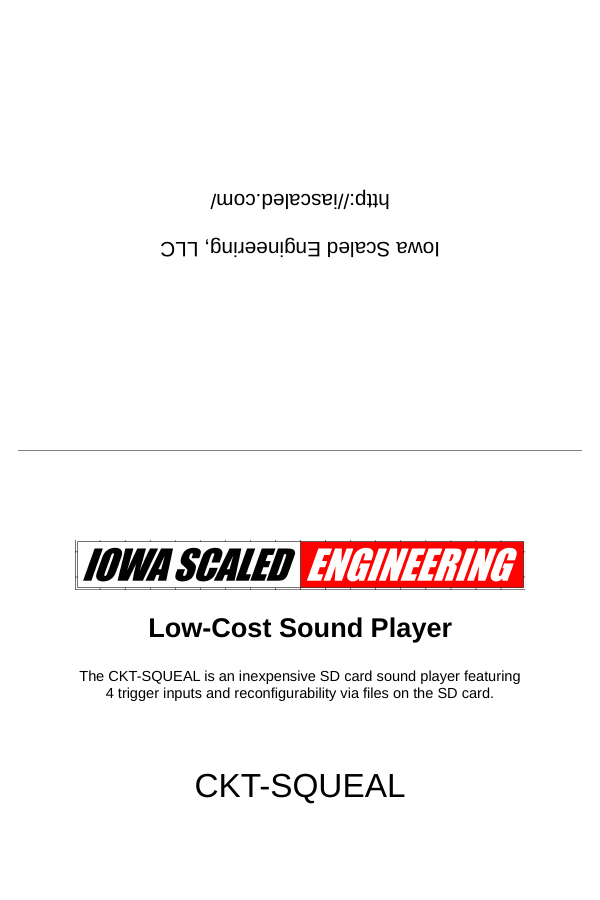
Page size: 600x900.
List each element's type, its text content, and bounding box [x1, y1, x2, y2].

text CKT-SQUEAL [37, 766, 562, 804]
text Low-Cost Sound Player [37, 612, 562, 644]
text The CKT-SQUEAL is an inexpensive SD card sound player featuring 4 trigger inputs and reconfigurability via files on the SD card. [75, 668, 525, 701]
picture [75, 540, 525, 590]
